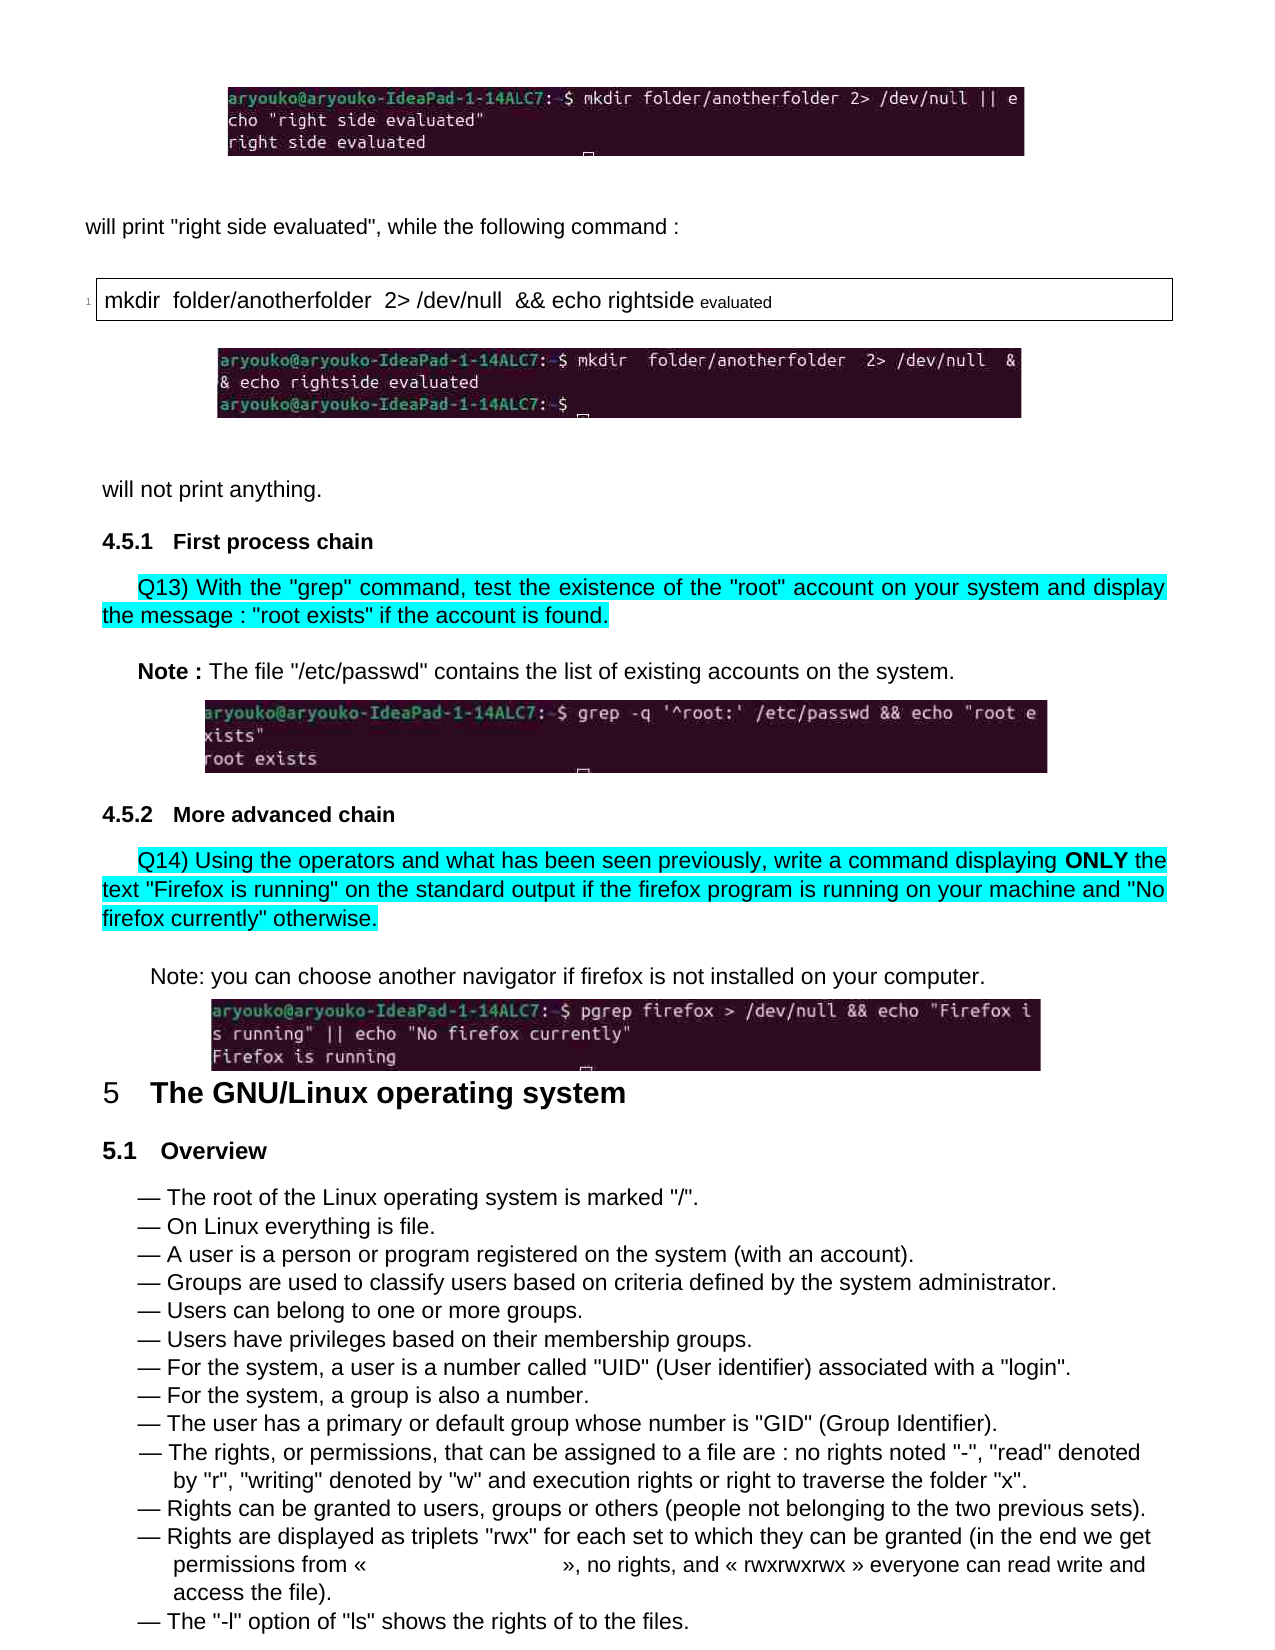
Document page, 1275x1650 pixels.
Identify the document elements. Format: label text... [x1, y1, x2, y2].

text Q13) With the "grep" command, test the existence of the "root" account on your system and display the message : "root exists" if the account is found. [102, 574, 1167, 628]
text — The "-l" option of "ls" shows the rights of to the files. [137, 1608, 1167, 1634]
text — Rights can be granted to users, groups or others (people not belonging to the two previous sets). [137, 1495, 1167, 1521]
text — Users can belong to one or more groups. [137, 1297, 1167, 1324]
text Note: you can choose another navigator if firefox is not installed on your computer. [102, 963, 1167, 989]
text mkdir folder/anotherfolder 2> /dev/null && echo rightside evaluated [104, 287, 1167, 313]
text — The user has a primary or default group whose number is "GID" (Group Identifier). [137, 1410, 1167, 1437]
text Note : The file "/etc/passwd" contains the list of existing accounts on the system. [137, 658, 1167, 684]
text 4.5.1 First process chain [102, 528, 1167, 554]
text — For the system, a user is a number called "UID" (User identifier) associated with a "login". [137, 1354, 1167, 1380]
list The GNU/Linux operating system [103, 1075, 1167, 1110]
text — The rights, or permissions, that can be assigned to a file are : no rights noted "-", "read" denoted by "r", "writing" denoted by "w" and execution rights or right to traverse the folder "x". [139, 1438, 1167, 1493]
text — On Linux everything is file. [137, 1213, 1167, 1239]
text access the file). [173, 1579, 1167, 1606]
text will not print anything. [102, 476, 1167, 502]
text 5.1 Overview [102, 1136, 1167, 1165]
text — Groups are used to classify users based on criteria defined by the system administrator. [137, 1269, 1167, 1295]
text — For the system, a group is also a number. [137, 1382, 1167, 1408]
text 1 [85, 295, 92, 307]
picture [205, 700, 1048, 773]
text — Rights are displayed as triplets "rwx" for each set to which they can be granted (in the end we get [137, 1523, 1167, 1549]
text — Users have privileges based on their membership groups. [137, 1326, 1167, 1352]
text will print "right side evaluated", while the following command : [85, 214, 1182, 239]
text permissions from « », no rights, and « rwxrwxrwx » everyone can read write and [173, 1551, 1167, 1577]
text — The root of the Linux operating system is marked "/". [137, 1184, 1167, 1211]
picture [217, 348, 1022, 418]
text — A user is a person or program registered on the system (with an account). [137, 1241, 1167, 1267]
text 4.5.2 More advanced chain [102, 801, 1167, 828]
picture [211, 999, 1041, 1071]
text Q14) Using the operators and what has been seen previously, write a command displaying ONLY the text "Firefox is running" on the standard output if the firefox program is running on your machine and "No firefox currently" otherwise. [102, 847, 1167, 931]
picture [227, 87, 1025, 156]
